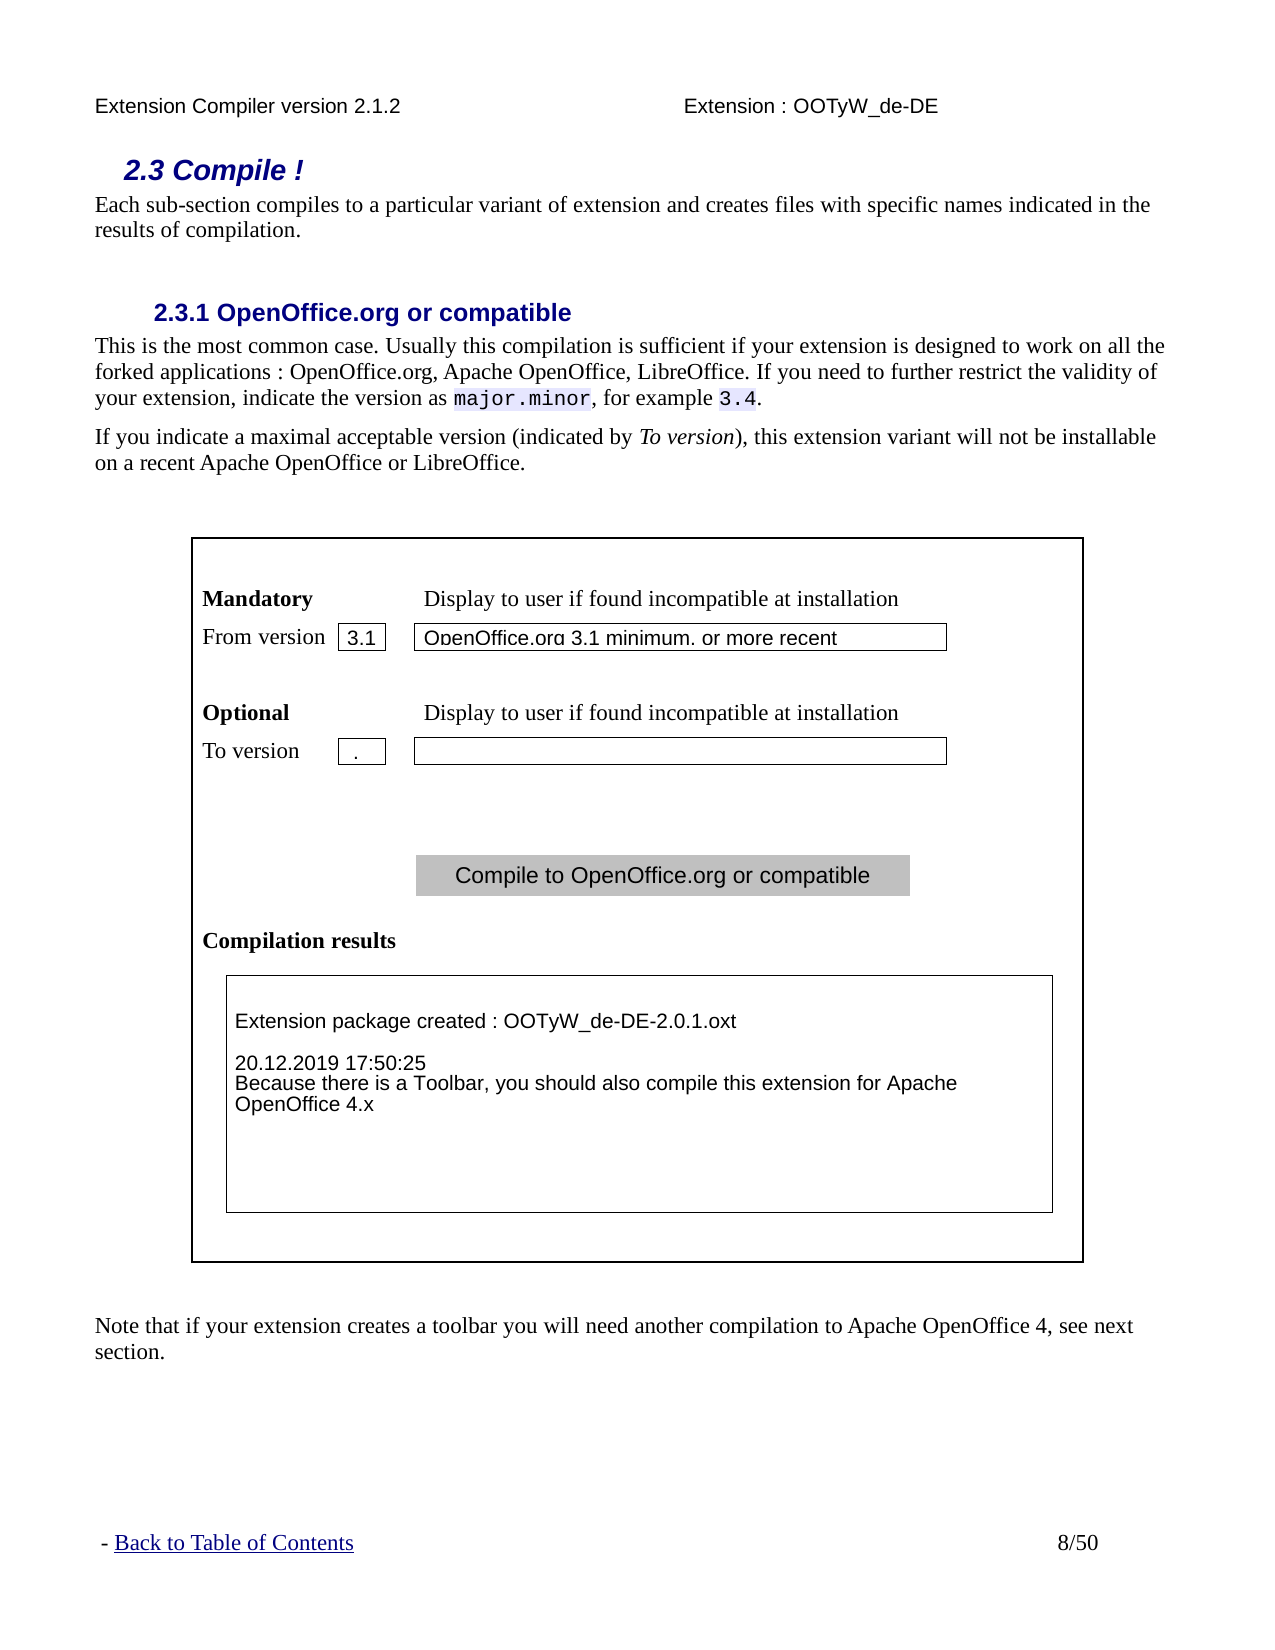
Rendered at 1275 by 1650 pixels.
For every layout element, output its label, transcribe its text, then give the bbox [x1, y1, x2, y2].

text Compilation results [202, 928, 1073, 954]
text Each sub-section compiles to a particular variant of extension and creates files with specific names indicated in the results of compilation. [94, 192, 1181, 243]
subtitle Compile ! [124, 153, 1181, 186]
text [947, 738, 1073, 764]
text This is the most common case. Usually this compilation is sufficient if your extension is designed to work on all the forked applications : OpenOffice.org, Apache OpenOffice, LibreOffice. If you need to further restrict the validity of your extension, indicate the version as major.minor, for example 3.4. [94, 333, 1181, 411]
text If you indicate a maximal acceptable version (indicated by To version), this extension variant will not be installable on a recent Apache OpenOffice or LibreOffice. [94, 424, 1181, 475]
subtitle OpenOffice.org or compatible [153, 299, 1181, 327]
text [947, 624, 1073, 650]
text From version [202, 624, 338, 650]
text [386, 624, 414, 650]
text Mandatory Display to user if found incompatible at installation [202, 586, 1073, 612]
text Note that if your extension creates a toolbar you will need another compilation to Apache OpenOffice 4, see next section. [94, 1313, 1181, 1364]
text [386, 738, 414, 764]
text Optional Display to user if found incompatible at installation [202, 700, 1073, 726]
text To version [202, 738, 338, 764]
